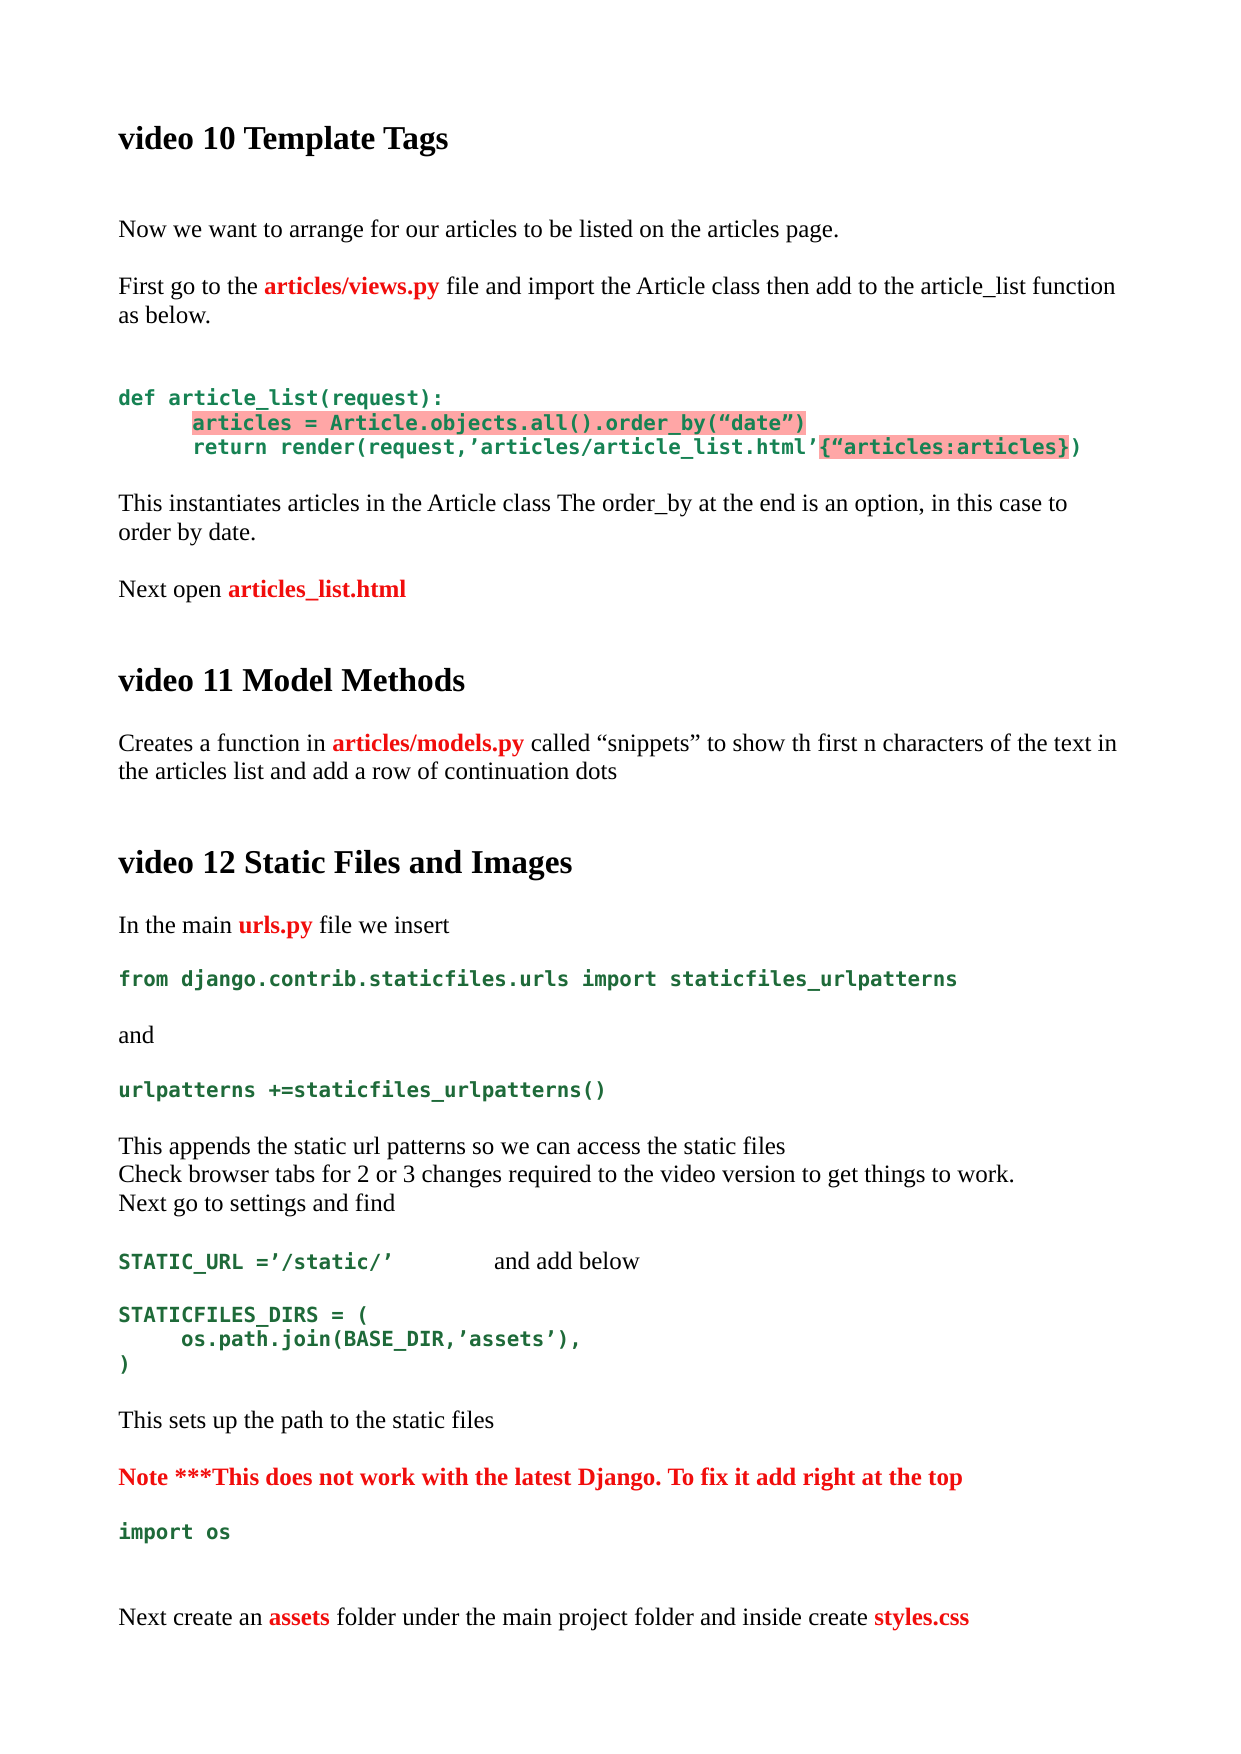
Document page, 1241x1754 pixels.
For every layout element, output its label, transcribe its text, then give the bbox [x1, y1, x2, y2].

text Check browser tabs for 2 or 3 changes required to the video version to get things to work. [118, 1159, 1122, 1188]
text import os [118, 1520, 1122, 1544]
text Creates a function in articles/models.py called “snippets” to show th first n characters of the text in the articles list and add a row of continuation dots [118, 728, 1122, 785]
text Now we want to arrange for our articles to be listed on the articles page. [118, 214, 1122, 243]
text This sets up the path to the static files [118, 1405, 1122, 1433]
text video 11 Model Methods [118, 661, 1122, 699]
text This instantiates articles in the Article class The order_by at the end is an option, in this case to order by date. [118, 488, 1122, 546]
text from django.contrib.staticfiles.urls import staticfiles_urlpatterns [118, 967, 1122, 991]
text First go to the articles/views.py file and import the Article class then add to the article_list function as below. [118, 271, 1122, 329]
text and [118, 1020, 1122, 1049]
text os.path.join(BASE_DIR,’assets’), [118, 1327, 1122, 1352]
text Next create an assets folder under the main project folder and inside create styles.css [118, 1602, 1122, 1630]
text def article_list(request): [118, 386, 1122, 411]
text return render(request,’articles/article_list.html’{“articles:articles}) [118, 435, 1122, 459]
text urlpatterns +=staticfiles_urlpatterns() [118, 1078, 1122, 1102]
text STATIC_URL =’/static/’ and add below [118, 1246, 1122, 1274]
text Note ***This does not work with the latest Django. To fix it add right at the top [118, 1462, 1122, 1491]
text ) [118, 1352, 1122, 1376]
text Next open articles_list.html [118, 574, 1122, 603]
text STATICFILES_DIRS = ( [118, 1303, 1122, 1327]
text video 12 Static Files and Images [118, 843, 1122, 881]
text video 10 Template Tags [118, 118, 1122, 156]
text Next go to settings and find [118, 1188, 1122, 1217]
text In the main urls.py file we insert [118, 910, 1122, 938]
text This appends the static url patterns so we can access the static files [118, 1131, 1122, 1159]
text articles = Article.objects.all().order_by(“date”) [118, 411, 1122, 435]
